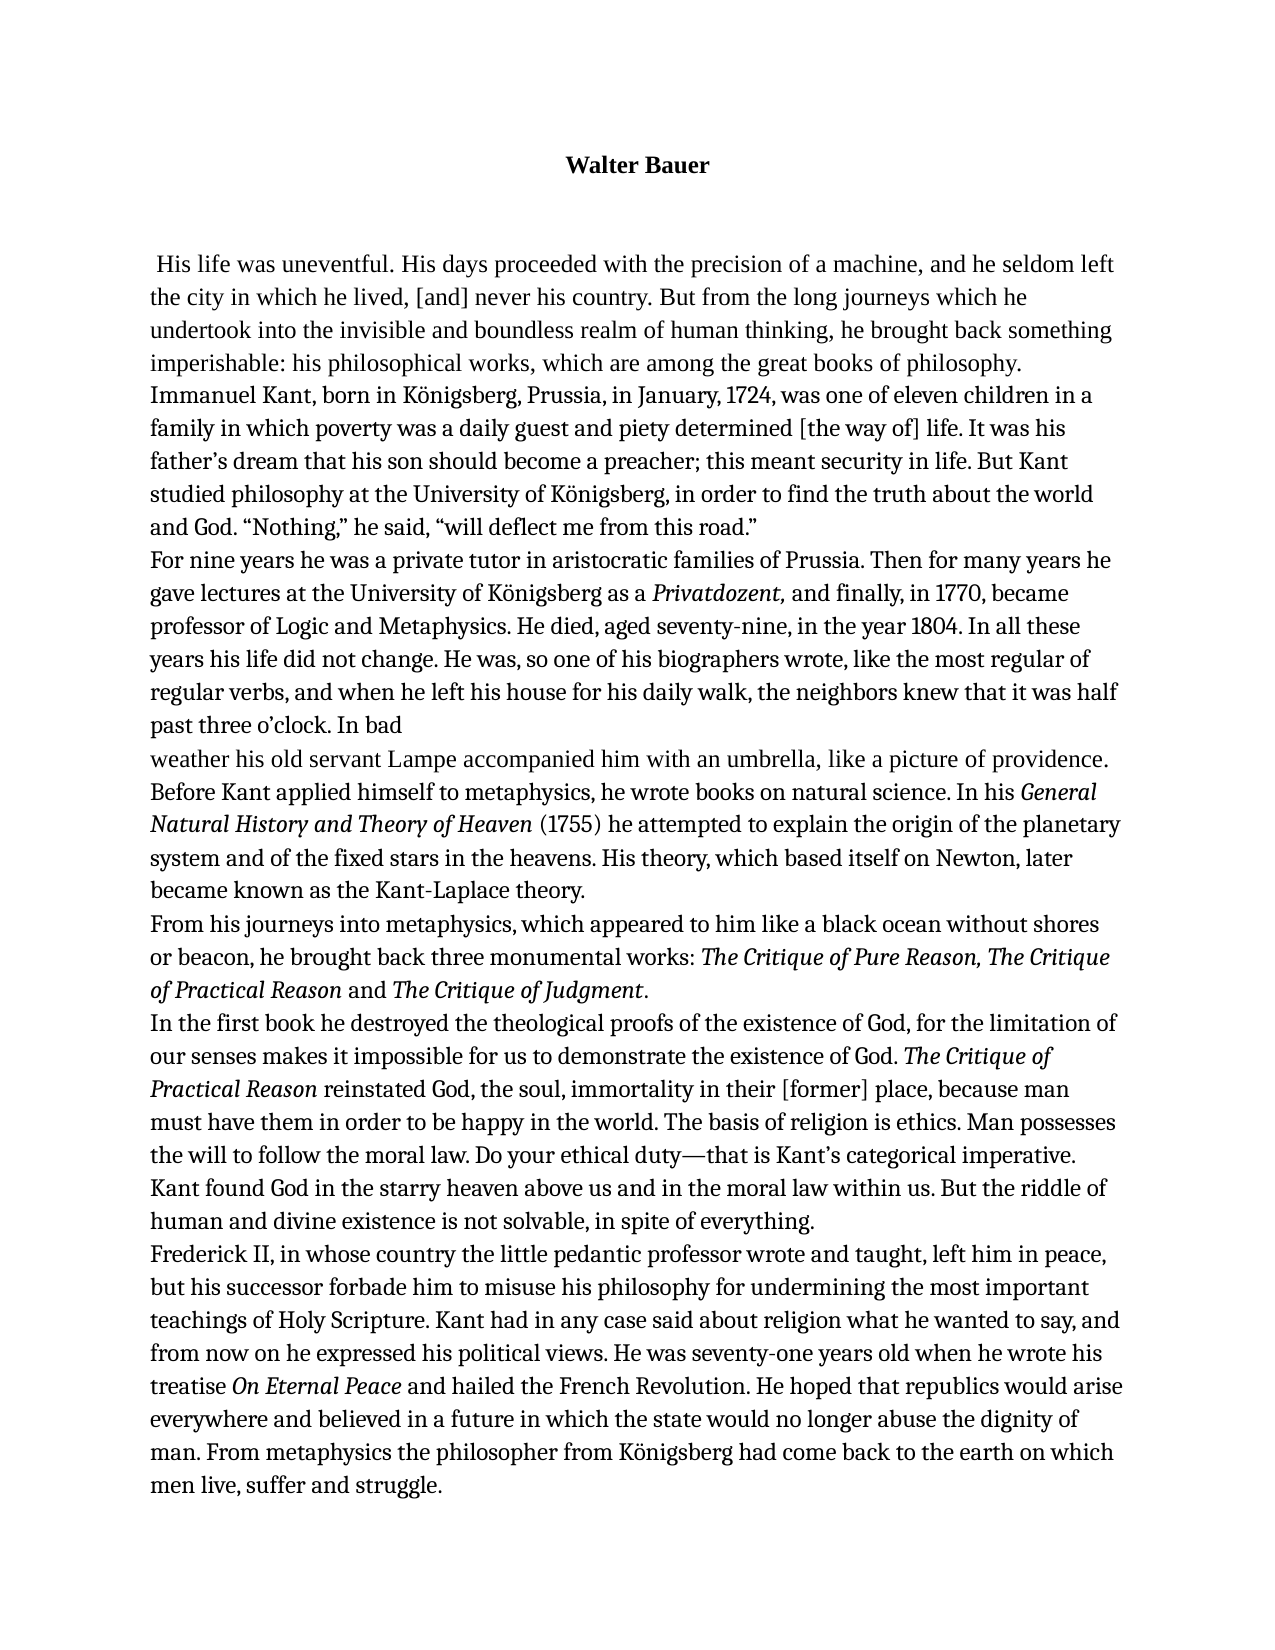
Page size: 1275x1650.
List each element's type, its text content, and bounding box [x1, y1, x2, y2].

text In the first book he destroyed the theological proofs of the existence of God, for the limitation of our senses makes it impossible for us to demonstrate the existence of God. The Critique of Practical Reason reinstated God, the soul, immortality in their [former] place, because man must have them in order to be happy in the world. The basis of religion is ethics. Man possesses the will to follow the moral law. Do your ethical duty—that is Kant’s categorical imperative. Kant found God in the starry heaven above us and in the moral law within us. But the riddle of human and divine existence is not solvable, in spite of everything. [150, 1008, 1125, 1235]
text Immanuel Kant, born in Königsberg, Prussia, in January, 1724, was one of eleven children in a family in which poverty was a daily guest and piety determined [the way of] life. It was his father’s dream that his son should become a preacher; this meant security in life. But Kant studied philosophy at the University of Königsberg, in order to find the truth about the world and God. “Nothing,” he said, “will deflect me from this road.” [150, 381, 1125, 542]
text weather his old servant Lampe accompanied him with an umbrella, like a picture of providence. [150, 744, 1125, 773]
text Walter Bauer [150, 150, 1125, 179]
text For nine years he was a private tutor in aristocratic families of Prussia. Then for many years he gave lectures at the University of Königsberg as a Privatdozent, and finally, in 1770, became professor of Logic and Metaphysics. He died, aged seventy-nine, in the year 1804. In all these years his life did not change. He was, so one of his biographers wrote, like the most regular of regular verbs, and when he left his house for his daily walk, the neighbors knew that it was half past three o’clock. In bad [150, 546, 1125, 740]
text From his journeys into metaphysics, which appeared to him like a black ocean without shores or beacon, he brought back three monumental works: The Critique of Pure Reason, The Critique of Practical Reason and The Critique of Judgment. [150, 909, 1125, 1004]
text Frederick II, in whose country the little pedantic professor wrote and taught, left him in peace, but his successor forbade him to misuse his philosophy for undermining the most important teachings of Holy Scripture. Kant had in any case said about religion what he wanted to say, and from now on he expressed his political views. He was seventy-one years old when he wrote his treatise On Eternal Peace and hailed the French Revolution. He hoped that republics would arise everywhere and believed in a future in which the state would no longer abuse the dignity of man. From metaphysics the philosopher from Königsberg had come back to the earth on which men live, suffer and struggle. [150, 1240, 1125, 1499]
text Before Kant applied himself to metaphysics, he wrote books on natural science. In his General Natural History and Theory of Heaven (1755) he attempted to explain the origin of the planetary system and of the fixed stars in the heavens. His theory, which based itself on Newton, later became known as the Kant-Laplace theory. [150, 777, 1125, 905]
text His life was uneventful. His days proceeded with the precision of a machine, and he seldom left the city in which he lived, [and] never his country. But from the long journeys which he undertook into the invisible and boundless realm of human thinking, he brought back something imperishable: his philosophical works, which are among the great books of philosophy. [150, 183, 1125, 377]
